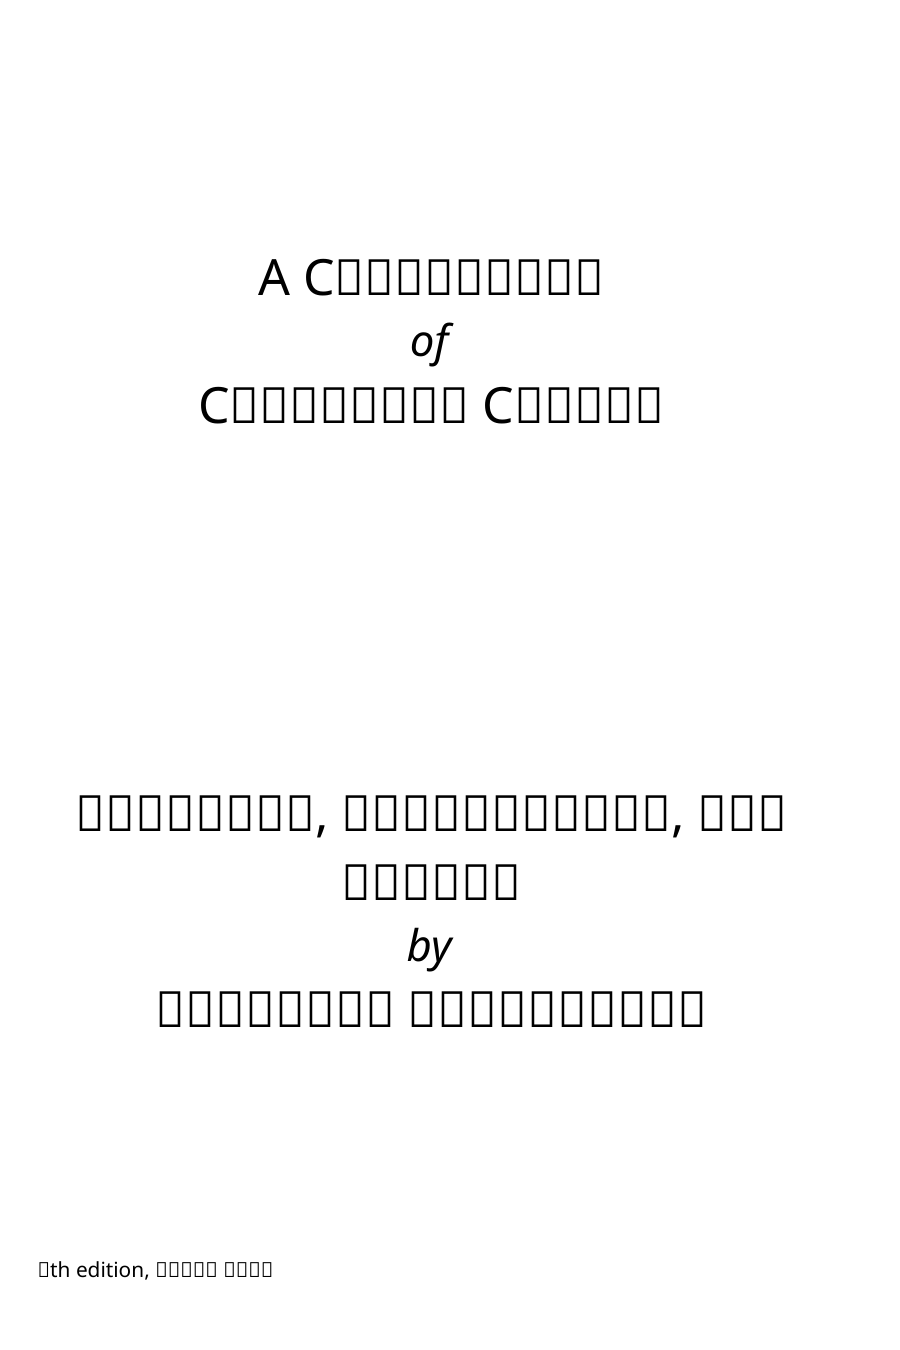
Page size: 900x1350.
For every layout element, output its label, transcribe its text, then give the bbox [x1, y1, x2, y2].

text , ,   by   [37, 778, 825, 1042]
text th edition,   [37, 1255, 825, 1312]
text A C of C C [37, 242, 825, 438]
